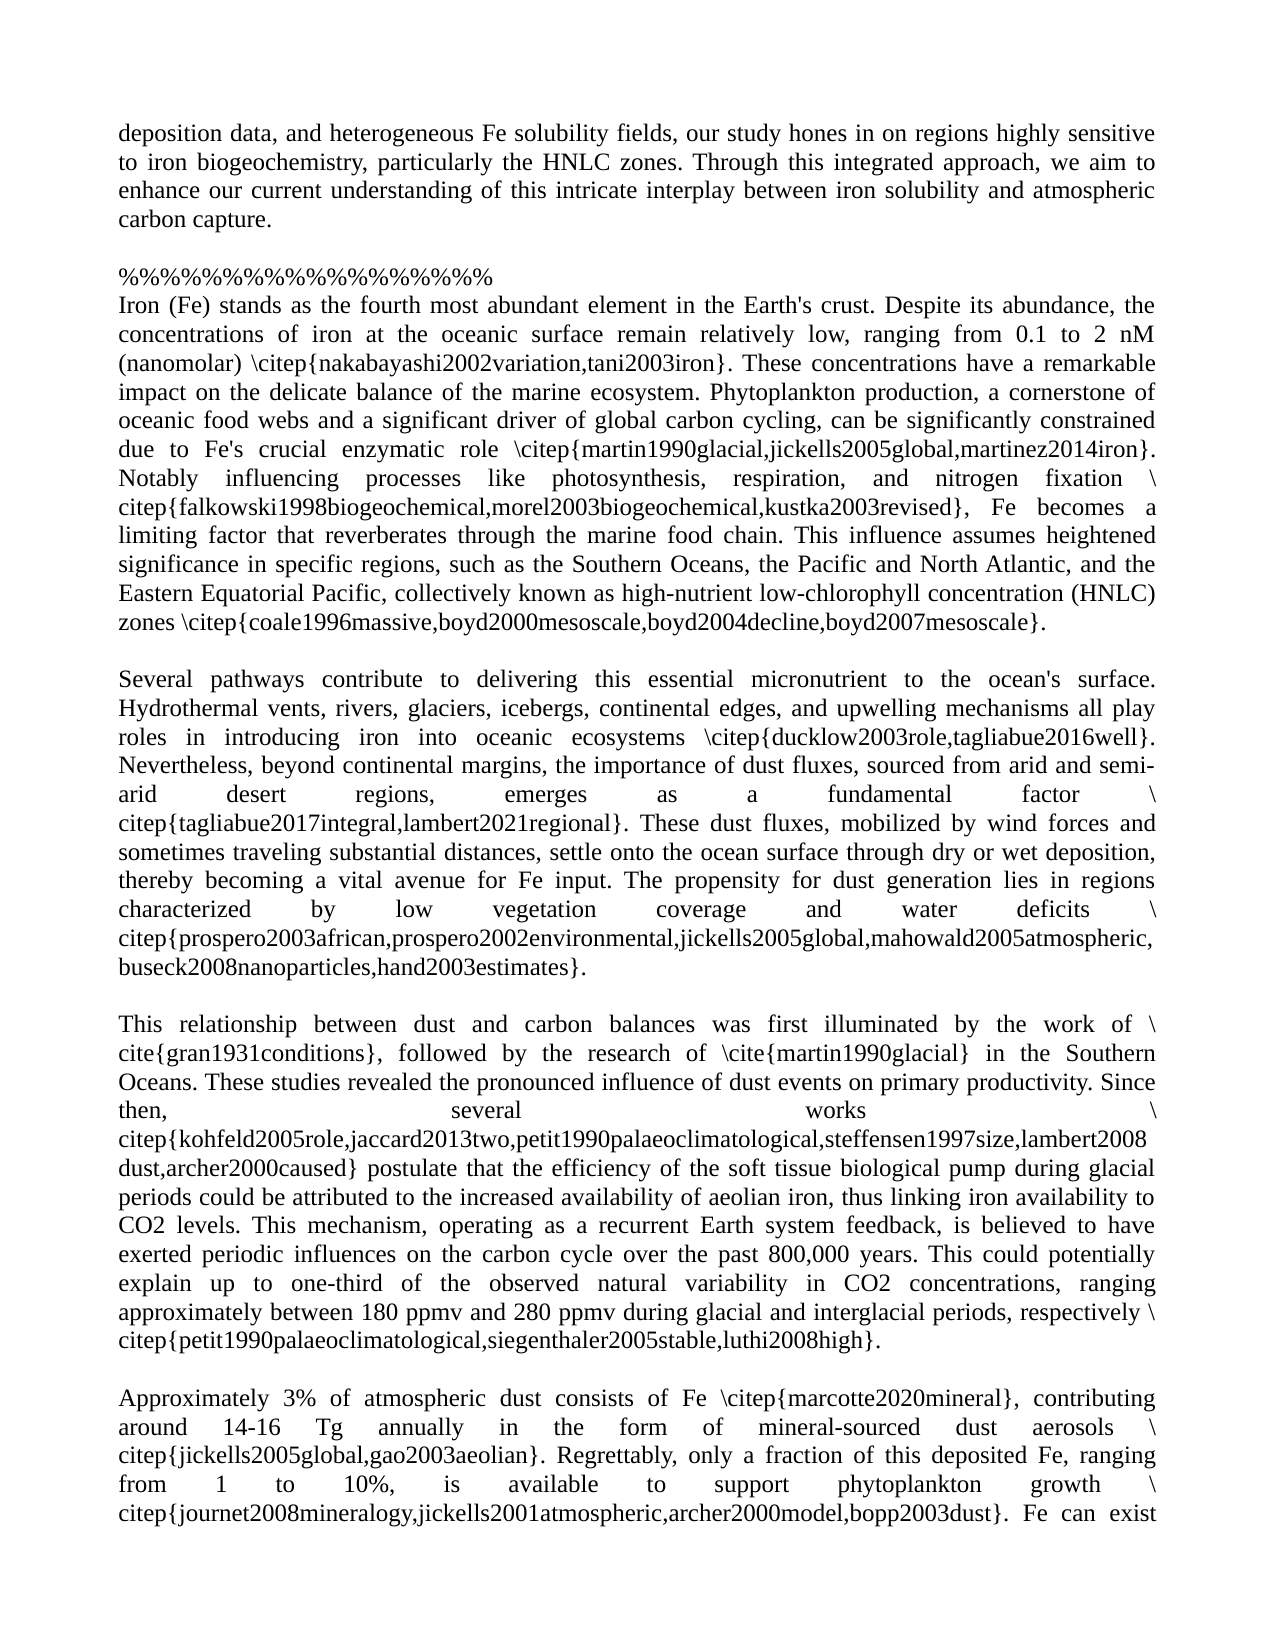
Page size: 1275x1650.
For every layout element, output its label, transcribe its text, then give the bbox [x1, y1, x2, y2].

text Several pathways contribute to delivering this essential micronutrient to the ocean's surface. Hydrothermal vents, rivers, glaciers, icebergs, continental edges, and upwelling mechanisms all play roles in introducing iron into oceanic ecosystems \citep{ducklow2003role,tagliabue2016well}. Nevertheless, beyond continental margins, the importance of dust fluxes, sourced from arid and semi-arid desert regions, emerges as a fundamental factor \citep{tagliabue2017integral,lambert2021regional}. These dust fluxes, mobilized by wind forces and sometimes traveling substantial distances, settle onto the ocean surface through dry or wet deposition, thereby becoming a vital avenue for Fe input. The propensity for dust generation lies in regions characterized by low vegetation coverage and water deficits \citep{prospero2003african,prospero2002environmental,jickells2005global,mahowald2005atmospheric,buseck2008nanoparticles,hand2003estimates}. [118, 664, 1157, 981]
text %%%%%%%%%%%%%%%%%% [118, 262, 1157, 291]
text Approximately 3% of atmospheric dust consists of Fe \citep{marcotte2020mineral}, contributing around 14-16 Tg annually in the form of mineral-sourced dust aerosols \citep{jickells2005global,gao2003aeolian}. Regrettably, only a fraction of this deposited Fe, ranging from 1 to 10%, is available to support phytoplankton growth \citep{journet2008mineralogy,jickells2001atmospheric,archer2000model,bopp2003dust}. Fe can exist [118, 1383, 1157, 1527]
text This relationship between dust and carbon balances was first illuminated by the work of \cite{gran1931conditions}, followed by the research of \cite{martin1990glacial} in the Southern Oceans. These studies revealed the pronounced influence of dust events on primary productivity. Since then, several works \citep{kohfeld2005role,jaccard2013two,petit1990palaeoclimatological,steffensen1997size,lambert2008dust,archer2000caused} postulate that the efficiency of the soft tissue biological pump during glacial periods could be attributed to the increased availability of aeolian iron, thus linking iron availability to CO2 levels. This mechanism, operating as a recurrent Earth system feedback, is believed to have exerted periodic influences on the carbon cycle over the past 800,000 years. This could potentially explain up to one-third of the observed natural variability in CO2 concentrations, ranging approximately between 180 ppmv and 280 ppmv during glacial and interglacial periods, respectively \citep{petit1990palaeoclimatological,siegenthaler2005stable,luthi2008high}. [118, 1009, 1157, 1354]
text Iron (Fe) stands as the fourth most abundant element in the Earth's crust. Despite its abundance, the concentrations of iron at the oceanic surface remain relatively low, ranging from 0.1 to 2 nM (nanomolar) \citep{nakabayashi2002variation,tani2003iron}. These concentrations have a remarkable impact on the delicate balance of the marine ecosystem. Phytoplankton production, a cornerstone of oceanic food webs and a significant driver of global carbon cycling, can be significantly constrained due to Fe's crucial enzymatic role \citep{martin1990glacial,jickells2005global,martinez2014iron}. Notably influencing processes like photosynthesis, respiration, and nitrogen fixation \citep{falkowski1998biogeochemical,morel2003biogeochemical,kustka2003revised}, Fe becomes a limiting factor that reverberates through the marine food chain. This influence assumes heightened significance in specific regions, such as the Southern Oceans, the Pacific and North Atlantic, and the Eastern Equatorial Pacific, collectively known as high-nutrient low-chlorophyll concentration (HNLC) zones \citep{coale1996massive,boyd2000mesoscale,boyd2004decline,boyd2007mesoscale}. [118, 291, 1157, 636]
text deposition data, and heterogeneous Fe solubility fields, our study hones in on regions highly sensitive to iron biogeochemistry, particularly the HNLC zones. Through this integrated approach, we aim to enhance our current understanding of this intricate interplay between iron solubility and atmospheric carbon capture. [118, 118, 1157, 233]
